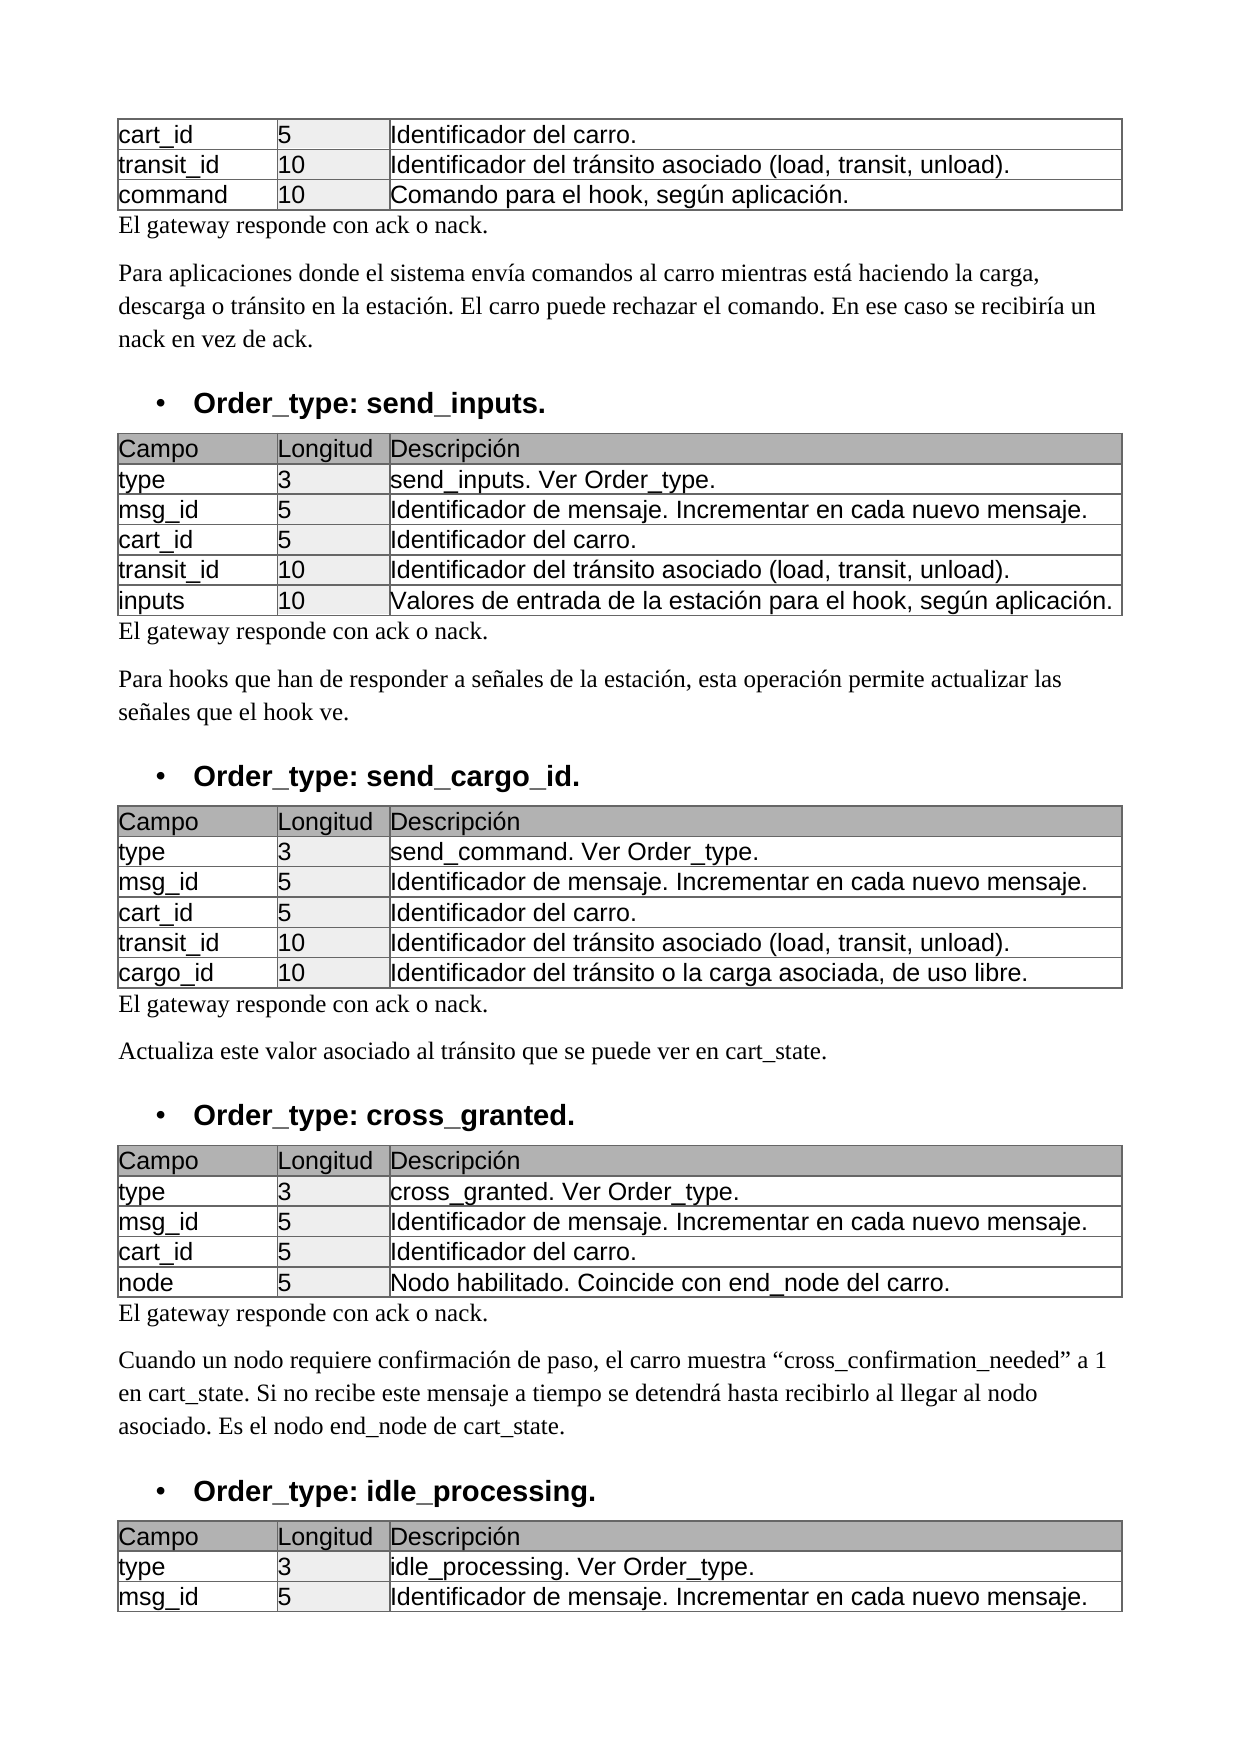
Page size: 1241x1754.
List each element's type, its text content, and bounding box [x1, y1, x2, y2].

table_cell type [119, 1552, 277, 1581]
table_cell cart_id [119, 525, 277, 554]
table_cell inputs [119, 586, 277, 614]
table_cell Identificador de mensaje. Incrementar en cada nuevo mensaje. [391, 867, 1121, 896]
table_cell type [119, 465, 277, 493]
table_cell cart_id [119, 1237, 277, 1266]
text Para aplicaciones donde el sistema envía comandos al carro mientras está haciendo la carga, descarga o tránsito en la estación. El carro puede rechazar el comando. En ese caso se recibiría un nack en vez de ack. [118, 258, 1122, 353]
table_cell send_inputs. Ver Order_type. [391, 465, 1121, 493]
table_header Longitud [278, 1522, 389, 1550]
table_cell send_command. Ver Order_type. [391, 837, 1121, 866]
text El gateway responde con ack o nack. [118, 616, 1122, 645]
table_cell Identificador del carro. [391, 898, 1121, 926]
table_header Longitud [278, 807, 389, 836]
table_cell 5 [278, 525, 389, 554]
text El gateway responde con ack o nack. [118, 211, 1122, 239]
table_header Descripción [391, 807, 1121, 836]
table_header Campo [119, 434, 277, 463]
table_cell Identificador de mensaje. Incrementar en cada nuevo mensaje. [391, 1582, 1121, 1611]
table_cell cart_id [119, 898, 277, 926]
table_cell 10 [278, 958, 389, 987]
table_cell 5 [278, 495, 389, 524]
table_header Campo [119, 1522, 277, 1550]
table_cell 5 [278, 1582, 389, 1611]
table_cell idle_processing. Ver Order_type. [391, 1552, 1121, 1581]
table_cell Identificador del tránsito asociado (load, transit, unload). [391, 928, 1121, 957]
table_header Campo [119, 1146, 277, 1175]
text Cuando un nodo requiere confirmación de paso, el carro muestra “cross_confirmation_needed” a 1 en cart_state. Si no recibe este mensaje a tiempo se detendrá hasta recibirlo al llegar al nodo asociado. Es el nodo end_node de cart_state. [118, 1345, 1122, 1440]
table_cell 5 [278, 898, 389, 926]
table_header Longitud [278, 434, 389, 463]
table_cell Identificador del tránsito o la carga asociada, de uso libre. [391, 958, 1121, 987]
table_cell transit_id [119, 928, 277, 957]
table_cell transit_id [119, 150, 277, 179]
table_cell Identificador del carro. [391, 120, 1121, 148]
table_cell command [119, 180, 277, 209]
table_cell Identificador de mensaje. Incrementar en cada nuevo mensaje. [391, 1207, 1121, 1236]
list Order_type: idle_processing. [156, 1474, 1122, 1507]
list Order_type: cross_granted. [156, 1098, 1122, 1132]
text El gateway responde con ack o nack. [118, 1298, 1122, 1327]
table_cell 10 [278, 928, 389, 957]
table_cell 5 [278, 1237, 389, 1266]
list Order_type: send_inputs. [156, 386, 1122, 420]
table_cell node [119, 1268, 277, 1296]
table_cell Identificador del carro. [391, 1237, 1121, 1266]
table_cell 5 [278, 120, 389, 148]
table_cell Valores de entrada de la estación para el hook, según aplicación. [391, 586, 1121, 614]
table_header Longitud [278, 1146, 389, 1175]
table_cell Identificador del tránsito asociado (load, transit, unload). [391, 556, 1121, 584]
table_header Descripción [391, 1146, 1121, 1175]
table_header Descripción [391, 434, 1121, 463]
table_cell 10 [278, 150, 389, 179]
table_cell 10 [278, 180, 389, 209]
table_cell Identificador del carro. [391, 525, 1121, 554]
table_cell msg_id [119, 1207, 277, 1236]
table_header Campo [119, 807, 277, 836]
table_cell type [119, 1177, 277, 1205]
list Order_type: send_cargo_id. [156, 759, 1122, 793]
table_cell 10 [278, 586, 389, 614]
table_cell 5 [278, 1268, 389, 1296]
table_cell 3 [278, 837, 389, 866]
table_cell cargo_id [119, 958, 277, 987]
table_cell 3 [278, 1177, 389, 1205]
table_cell cross_granted. Ver Order_type. [391, 1177, 1121, 1205]
table_cell transit_id [119, 556, 277, 584]
table_header Descripción [391, 1522, 1121, 1550]
table_cell Nodo habilitado. Coincide con end_node del carro. [391, 1268, 1121, 1296]
table_cell Identificador de mensaje. Incrementar en cada nuevo mensaje. [391, 495, 1121, 524]
table_cell 3 [278, 465, 389, 493]
table_cell msg_id [119, 867, 277, 896]
text Para hooks que han de responder a señales de la estación, esta operación permite actualizar las señales que el hook ve. [118, 664, 1122, 726]
table_cell Identificador del tránsito asociado (load, transit, unload). [391, 150, 1121, 179]
table_cell msg_id [119, 495, 277, 524]
table_cell cart_id [119, 120, 277, 148]
table_cell 3 [278, 1552, 389, 1581]
table_cell Comando para el hook, según aplicación. [391, 180, 1121, 209]
table_cell type [119, 837, 277, 866]
table_cell msg_id [119, 1582, 277, 1611]
table_cell 10 [278, 556, 389, 584]
table_cell 5 [278, 1207, 389, 1236]
text El gateway responde con ack o nack. [118, 989, 1122, 1017]
text Actualiza este valor asociado al tránsito que se puede ver en cart_state. [118, 1036, 1122, 1065]
table_cell 5 [278, 867, 389, 896]
